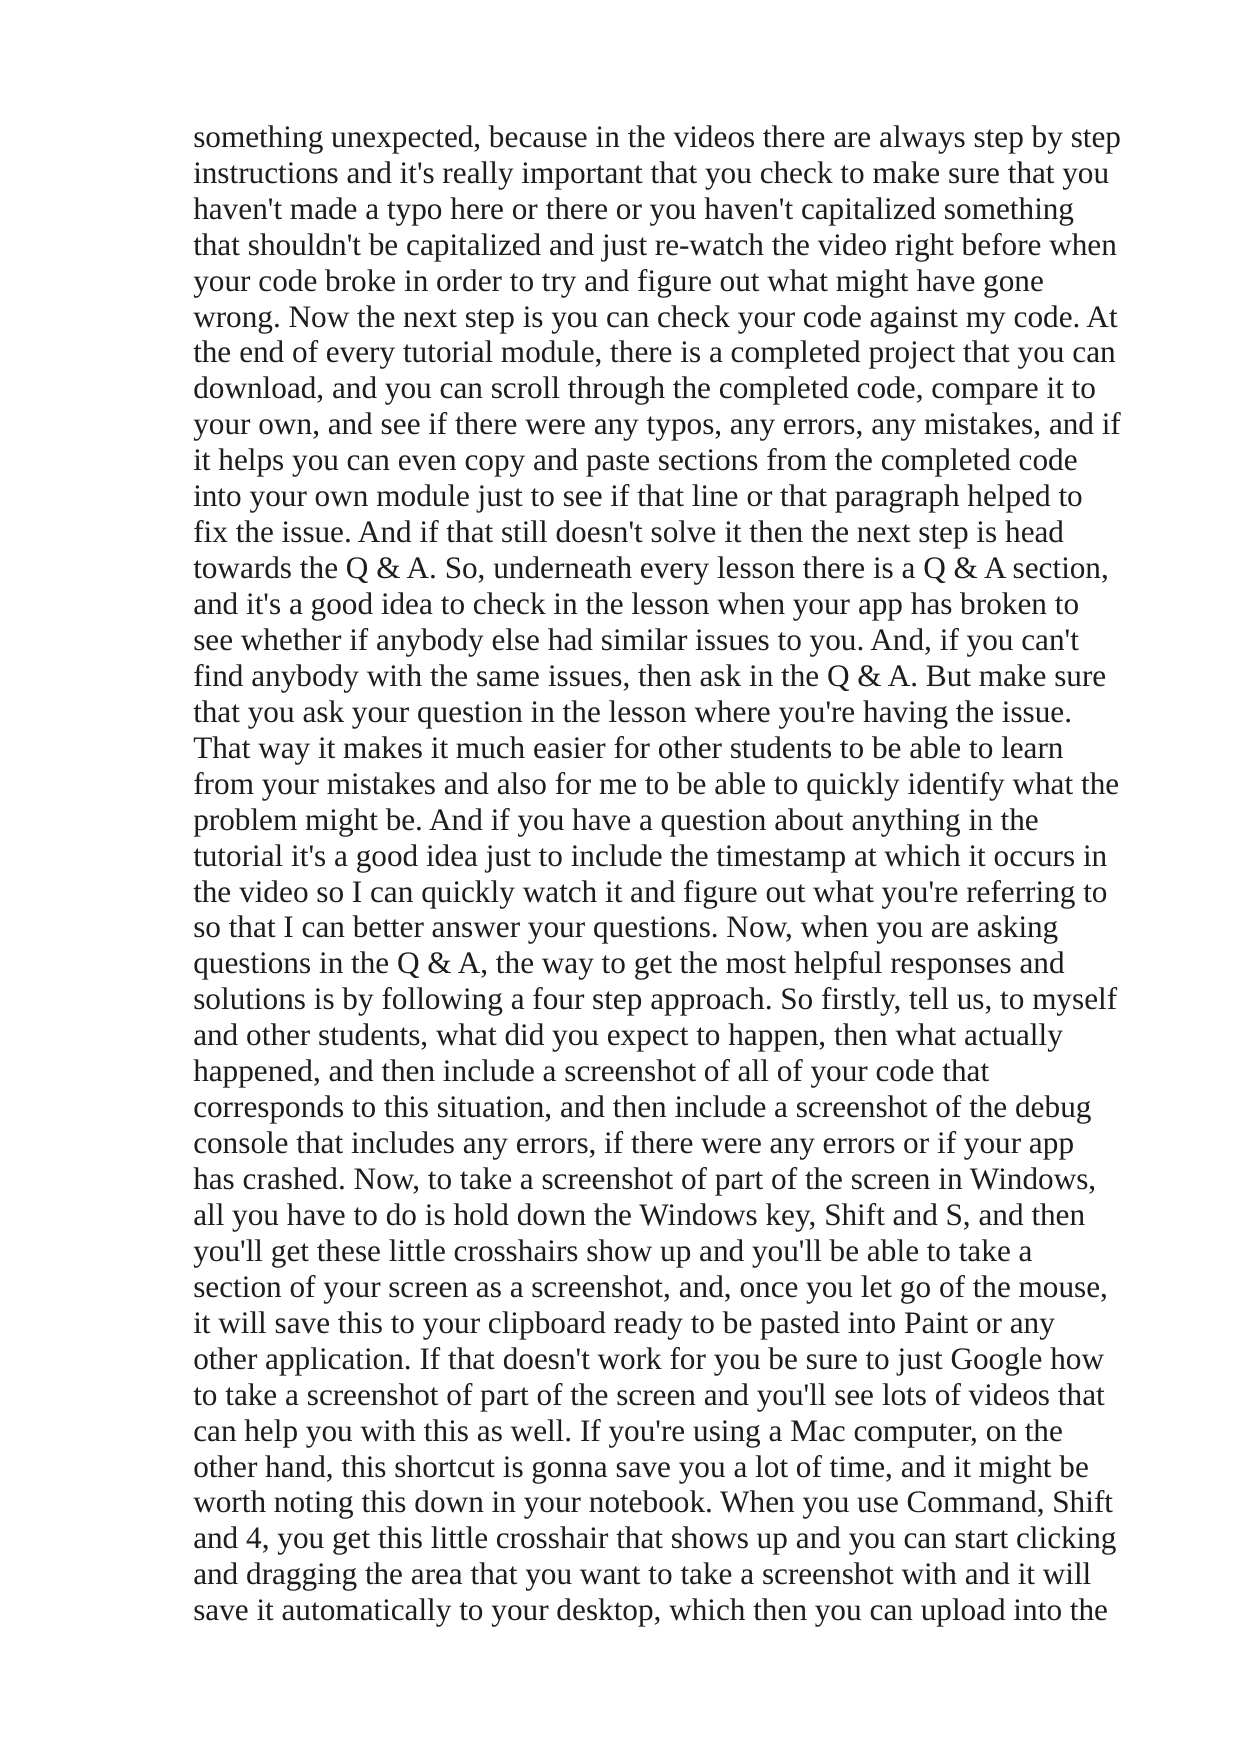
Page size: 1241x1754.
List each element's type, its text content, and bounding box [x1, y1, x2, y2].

list something unexpected, because in the videos there are always step by step instructions and it's really important that you check to make sure that you haven't made a typo here or there or you haven't capitalized something that shouldn't be capitalized and just re-watch the video right before when your code broke in order to try and figure out what might have gone wrong. Now the next step is you can check your code against my code. At the end of every tutorial module, there is a completed project that you can download, and you can scroll through the completed code, compare it to your own, and see if there were any typos, any errors, any mistakes, and if it helps you can even copy and paste sections from the completed code into your own module just to see if that line or that paragraph helped to fix the issue. And if that still doesn't solve it then the next step is head towards the Q & A. So, underneath every lesson there is a Q & A section, and it's a good idea to check in the lesson when your app has broken to see whether if anybody else had similar issues to you. And, if you can't find anybody with the same issues, then ask in the Q & A. But make sure that you ask your question in the lesson where you're having the issue. That way it makes it much easier for other students to be able to learn from your mistakes and also for me to be able to quickly identify what the problem might be. And if you have a question about anything in the tutorial it's a good idea just to include the timestamp at which it occurs in the video so I can quickly watch it and figure out what you're referring to so that I can better answer your questions. Now, when you are asking questions in the Q & A, the way to get the most helpful responses and solutions is by following a four step approach. So firstly, tell us, to myself and other students, what did you expect to happen, then what actually happened, and then include a screenshot of all of your code that corresponds to this situation, and then include a screenshot of the debug console that includes any errors, if there were any errors or if your app has crashed. Now, to take a screenshot of part of the screen in Windows, all you have to do is hold down the Windows key, Shift and S, and then you'll get these little crosshairs show up and you'll be able to take a section of your screen as a screenshot, and, once you let go of the mouse, it will save this to your clipboard ready to be pasted into Paint or any other application. If that doesn't work for you be sure to just Google how to take a screenshot of part of the screen and you'll see lots of videos that can help you with this as well. If you're using a Mac computer, on the other hand, this shortcut is gonna save you a lot of time, and it might be worth noting this down in your notebook. When you use Command, Shift and 4, you get this little crosshair that shows up and you can start clicking and dragging the area that you want to take a screenshot with and it will save it automatically to your desktop, which then you can upload into the [156, 118, 1122, 1627]
